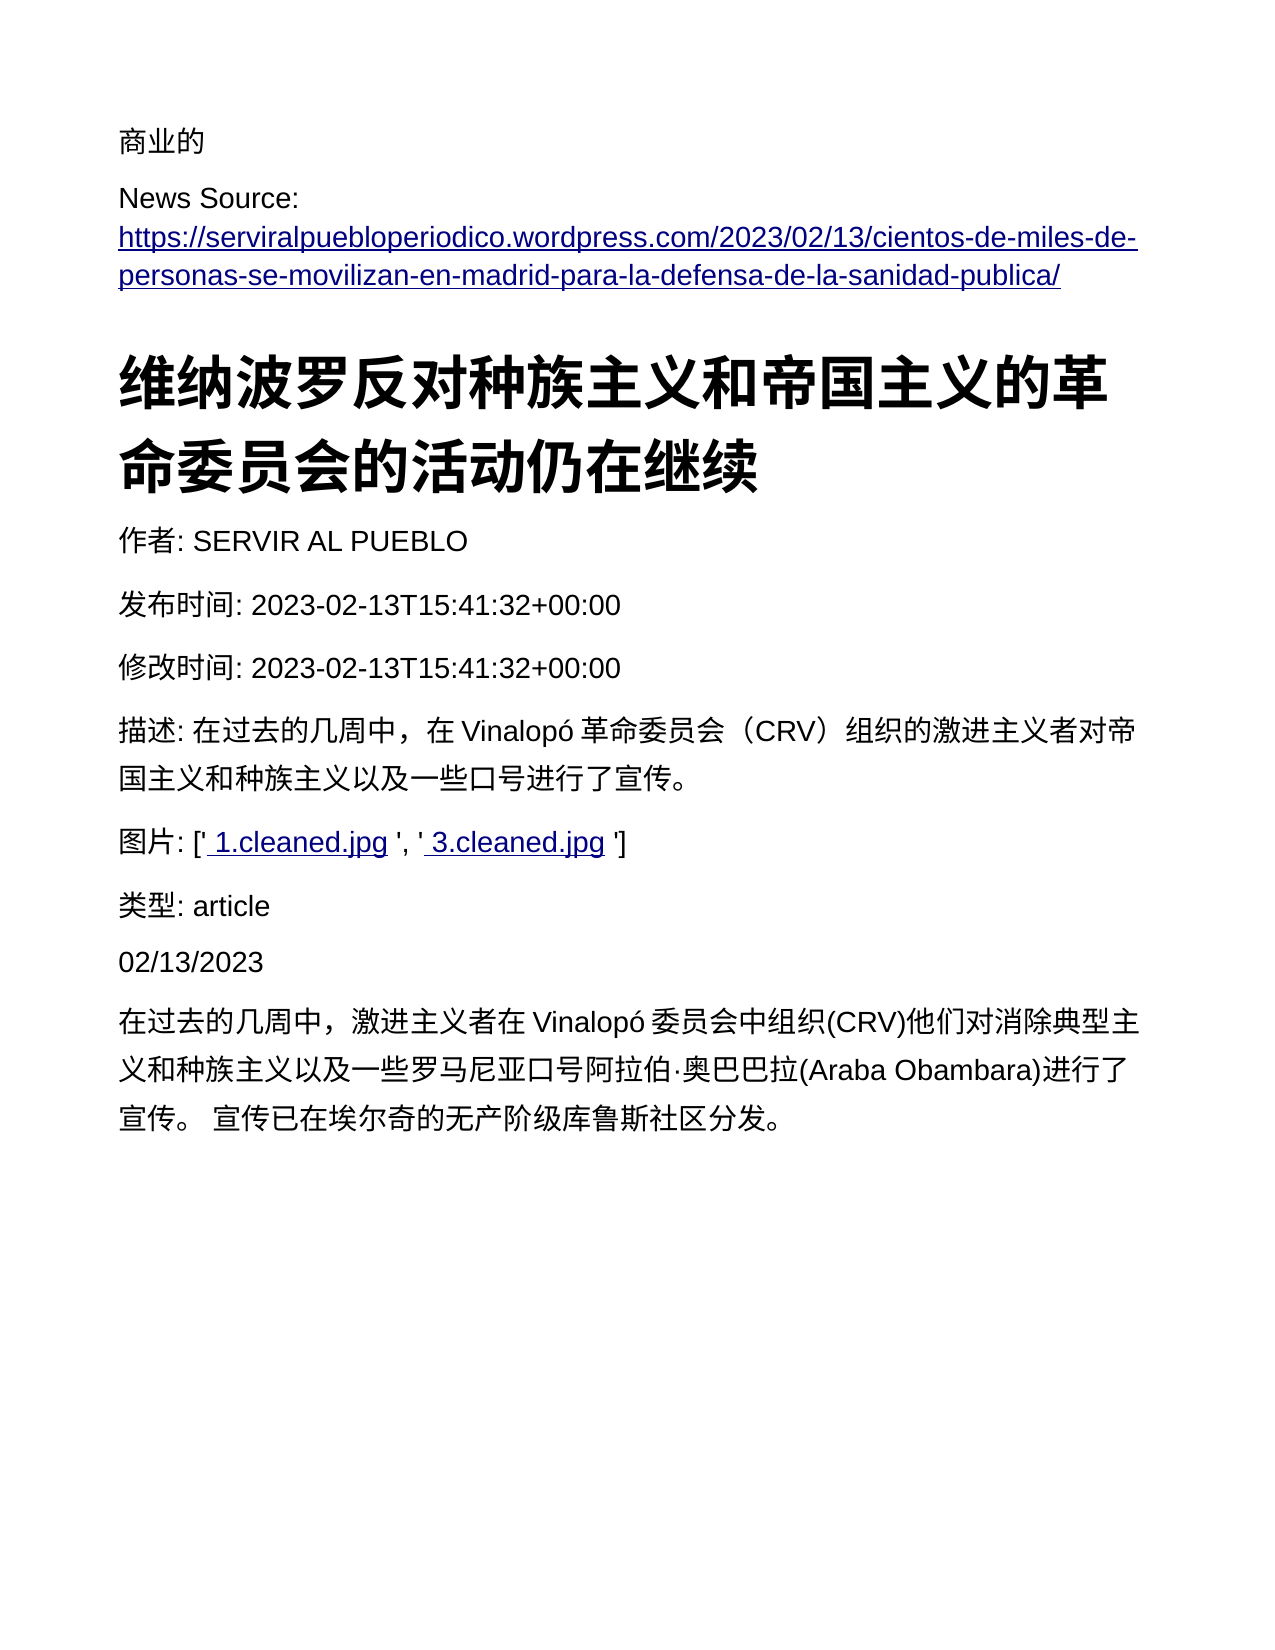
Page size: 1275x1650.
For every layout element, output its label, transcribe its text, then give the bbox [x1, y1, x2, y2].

text 图片: [' 1.cleaned.jpg ', ' 3.cleaned.jpg '] [118, 819, 1157, 861]
text News Source: https://serviralpuebloperiodico.wordpress.com/2023/02/13/cientos-de-miles-de-personas-se-movilizan-en-madrid-para-la-defensa-de-la-sanidad-publica/ [118, 181, 1157, 292]
text 修改时间: 2023-02-13T15:41:32+00:00 [118, 644, 1157, 686]
text 在过去的几周中，激进主义者在Vinalopó委员会中组织(CRV)他们对消除典型主义和种族主义以及一些罗马尼亚口号阿拉伯·奥巴巴拉(Araba Obambara)进行了宣传。 宣传已在埃尔奇的无产阶级库鲁斯社区分发。 [118, 998, 1157, 1138]
text 商业的 [118, 118, 1157, 160]
text 02/13/2023 [118, 945, 1157, 979]
text 作者: SERVIR AL PUEBLO [118, 518, 1157, 560]
subtitle 维纳波罗反对种族主义和帝国主义的革命委员会的活动仍在继续 [118, 336, 1157, 505]
text 类型: article [118, 882, 1157, 924]
text 发布时间: 2023-02-13T15:41:32+00:00 [118, 581, 1157, 623]
text 描述: 在过去的几周中，在Vinalopó革命委员会（CRV）组织的激进主义者对帝国主义和种族主义以及一些口号进行了宣传。 [118, 707, 1157, 798]
